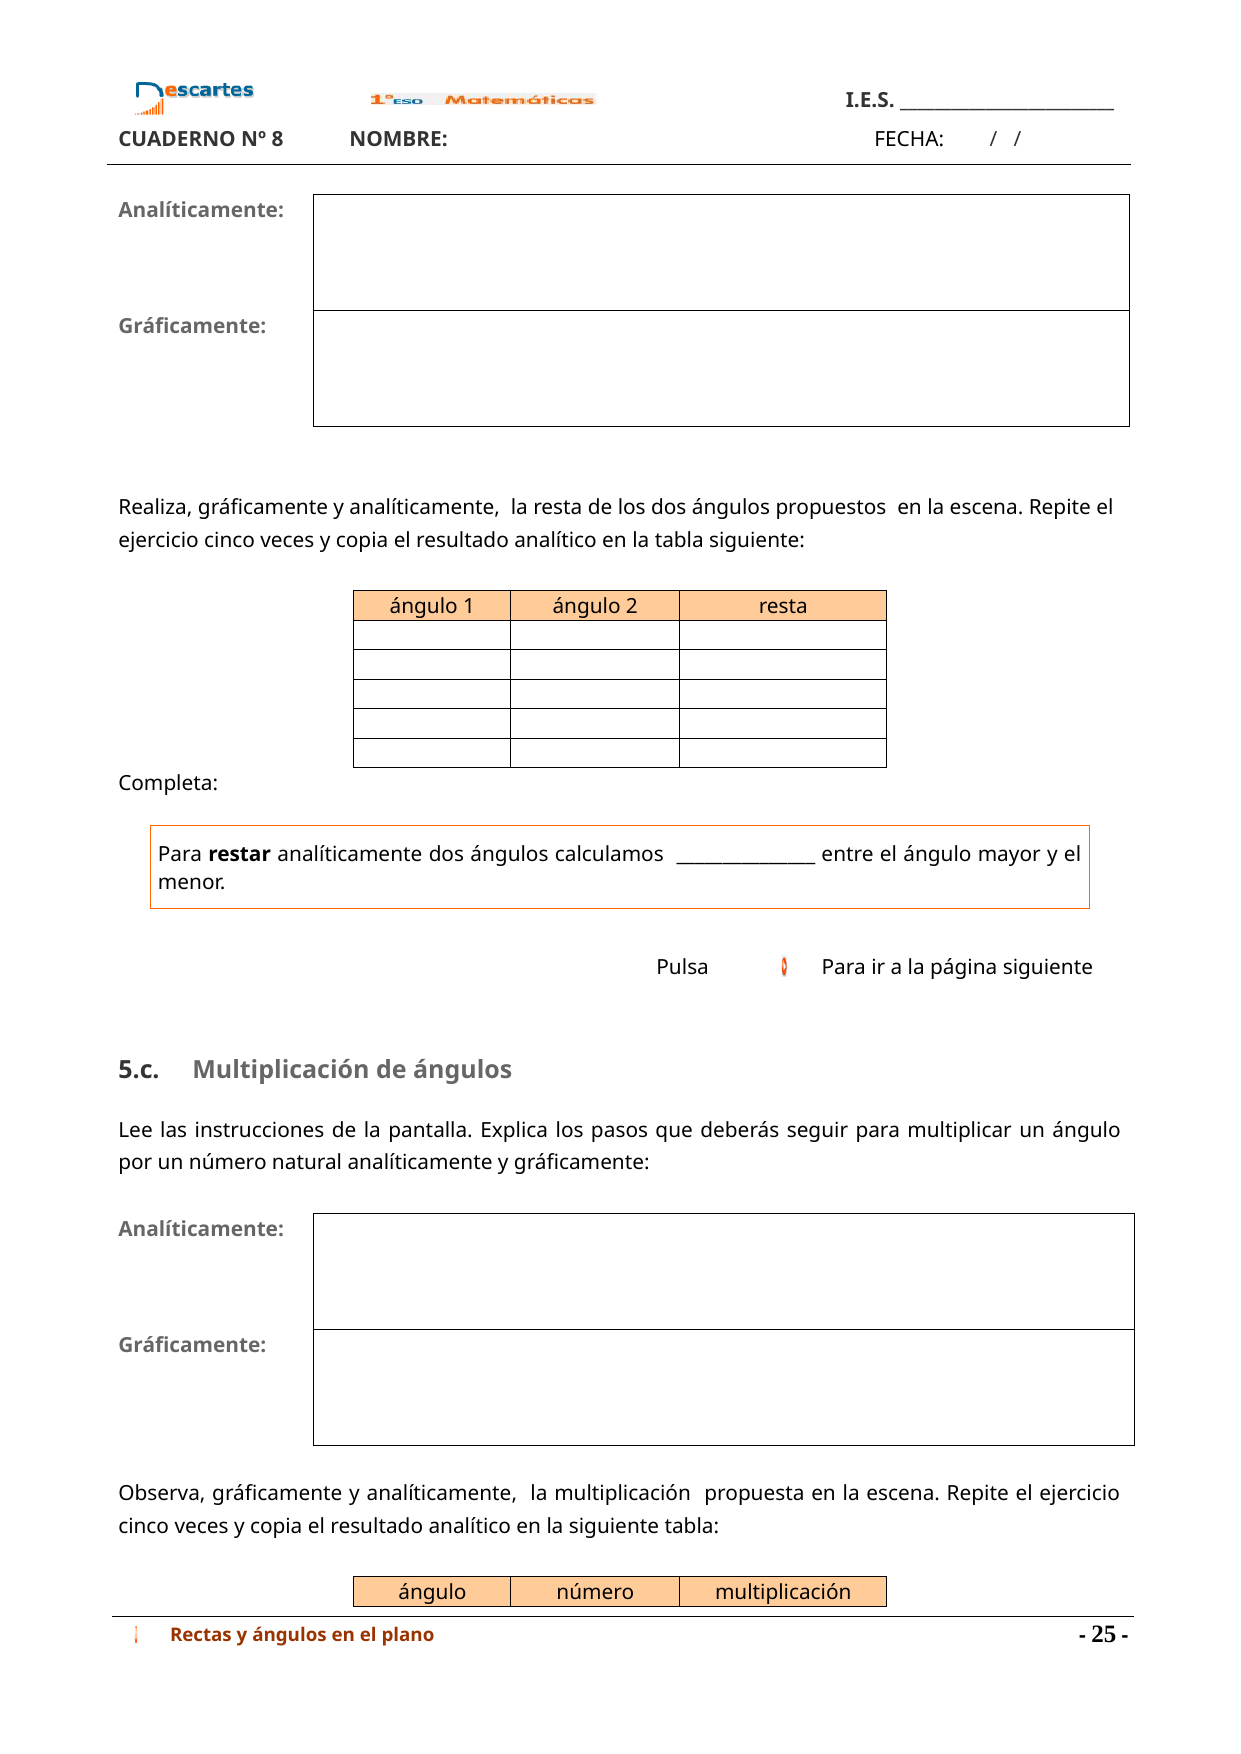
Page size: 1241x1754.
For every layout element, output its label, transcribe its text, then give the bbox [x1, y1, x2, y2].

table_cell [680, 621, 886, 649]
table_header resta [680, 591, 886, 620]
table_cell [680, 650, 886, 679]
table_header Pulsa [649, 938, 758, 994]
table_cell [511, 650, 679, 679]
picture [134, 82, 257, 115]
table_cell [354, 709, 510, 738]
list Multiplicación de ángulos [118, 1052, 1122, 1086]
table_cell [314, 1330, 1134, 1445]
table_header [111, 938, 649, 994]
table_header ángulo 1 [354, 591, 510, 620]
table_cell [354, 650, 510, 679]
table_header Para ir a la página siguiente [814, 938, 1133, 994]
table_cell [314, 311, 1129, 426]
table_header [758, 938, 814, 994]
table_cell [680, 739, 886, 767]
table_header multiplicación [680, 1577, 886, 1606]
table_cell Gráficamente: [107, 310, 313, 426]
table_cell [680, 709, 886, 738]
table_cell [354, 680, 510, 708]
table_header Analíticamente: [107, 1213, 313, 1329]
table_cell [354, 621, 510, 649]
picture [134, 1626, 138, 1643]
text Completa: [118, 768, 1122, 797]
text Realiza, gráficamente y analíticamente, la resta de los dos ángulos propuestos en la escena. Repite el ejercicio cinco veces y copia el resultado analítico en la tabla siguiente: [118, 492, 1122, 553]
picture [371, 93, 599, 105]
text Para restar analíticamente dos ángulos calculamos _______________ entre el ángulo mayor y el menor. [158, 839, 1083, 896]
table_header ángulo 2 [511, 591, 679, 620]
table_cell [511, 709, 679, 738]
table_cell Gráficamente: [107, 1329, 313, 1445]
table_cell [354, 739, 510, 767]
table_header ángulo [354, 1577, 510, 1606]
table_header Analíticamente: [107, 194, 313, 310]
table_cell [511, 680, 679, 708]
table_cell [511, 739, 679, 767]
table_header [314, 1214, 1134, 1329]
text Observa, gráficamente y analíticamente, la multiplicación propuesta en la escena. Repite el ejercicio cinco veces y copia el resultado analítico en la siguiente tabla: [118, 1478, 1122, 1539]
table_header [314, 195, 1129, 310]
picture [781, 955, 787, 977]
text Lee las instrucciones de la pantalla. Explica los pasos que deberás seguir para multiplicar un ángulo por un número natural analíticamente y gráficamente: [118, 1115, 1122, 1176]
table_cell [511, 621, 679, 649]
table_header número [511, 1577, 679, 1606]
table_cell [680, 680, 886, 708]
